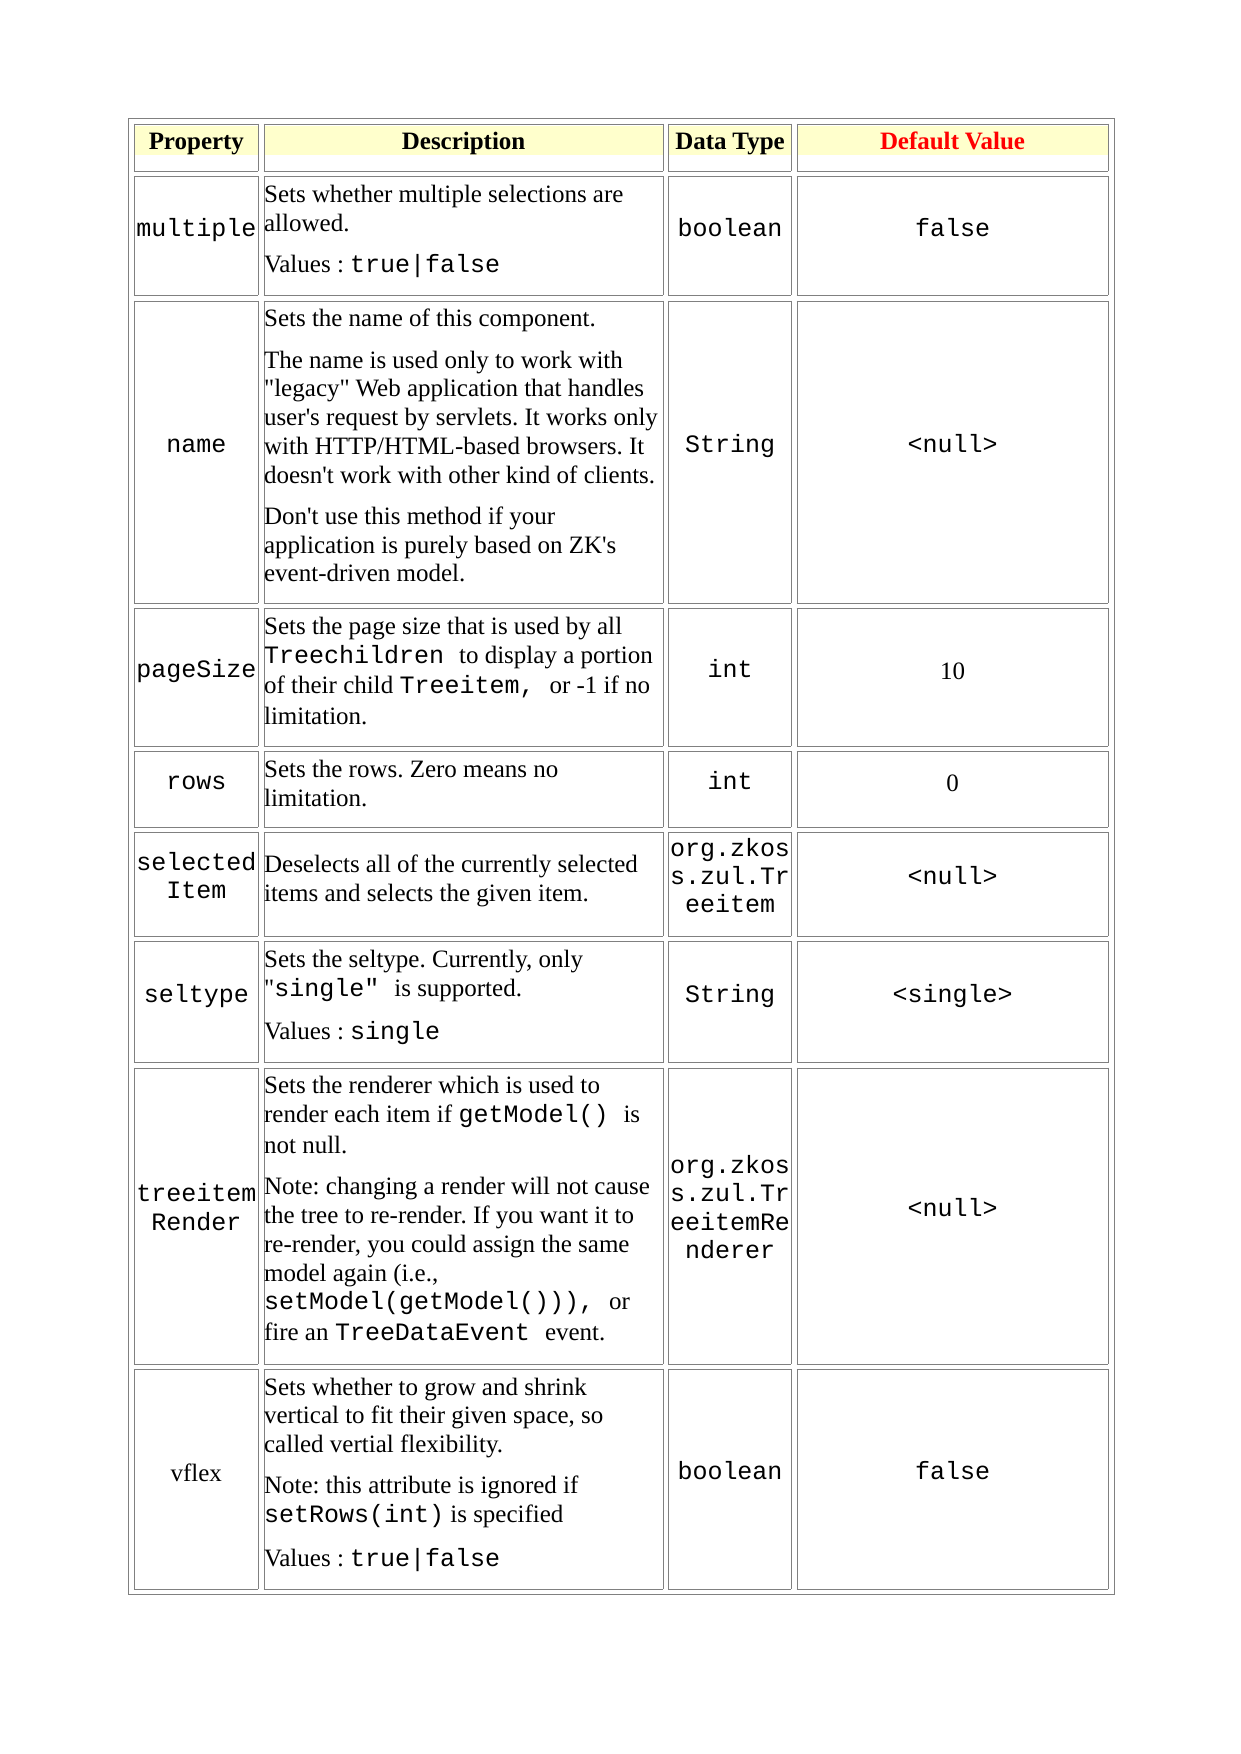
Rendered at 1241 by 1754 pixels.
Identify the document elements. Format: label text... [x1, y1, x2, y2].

table_cell rows [131, 746, 261, 827]
table_cell boolean [666, 171, 794, 295]
table_cell false [794, 171, 1111, 295]
table_header Default Value [794, 119, 1111, 171]
table_cell name [131, 295, 261, 603]
table_cell Sets the name of this component. The name is used only to work with "legacy" Web application that handles user's request by servlets. It works only with HTTP/HTML-based browsers. It doesn't work with other kind of clients. Don't use this method if your application is purely based on ZK's event-driven model. [261, 295, 666, 603]
table_cell <null> [794, 1062, 1111, 1363]
table_cell String [666, 295, 794, 603]
table_cell <single> [794, 936, 1111, 1062]
table_cell Sets the rows. Zero means no limitation. [261, 746, 666, 827]
table_cell 10 [794, 603, 1111, 746]
table_cell treeitemRender [131, 1062, 261, 1363]
table_cell Deselects all of the currently selected items and selects the given item. [261, 827, 666, 936]
table_cell selectedItem [131, 827, 261, 936]
table_cell org.zkoss.zul.Treeitem [666, 827, 794, 936]
table_header Property [131, 119, 261, 171]
table_header Description [261, 119, 666, 171]
table_cell <null> [794, 827, 1111, 936]
table_cell multiple [131, 171, 261, 295]
table_cell org.zkoss.zul.TreeitemRenderer [666, 1062, 794, 1363]
table_header Data Type [666, 119, 794, 171]
table_cell int [666, 603, 794, 746]
table_cell Sets whether to grow and shrink vertical to fit their given space, so called vertial flexibility. Note: this attribute is ignored if setRows(int) is specified Values : true|false [261, 1364, 666, 1589]
table_cell <null> [794, 295, 1111, 603]
table_cell seltype [131, 936, 261, 1062]
table_cell Sets the page size that is used by all Treechildren to display a portion of their child Treeitem, or -1 if no limitation. [261, 603, 666, 746]
table_cell String [666, 936, 794, 1062]
table_cell Sets the renderer which is used to render each item if getModel() is not null. Note: changing a render will not cause the tree to re-render. If you want it to re-render, you could assign the same model again (i.e., setModel(getModel())), or fire an TreeDataEvent event. [261, 1062, 666, 1363]
table_cell false [794, 1364, 1111, 1589]
table_cell Sets whether multiple selections are allowed. Values : true|false [261, 171, 666, 295]
table_cell Sets the seltype. Currently, only "single" is supported. Values : single [261, 936, 666, 1062]
table_cell 0 [794, 746, 1111, 827]
table_cell vflex [131, 1364, 261, 1589]
table_cell int [666, 746, 794, 827]
table_cell pageSize [131, 603, 261, 746]
table_cell boolean [666, 1364, 794, 1589]
